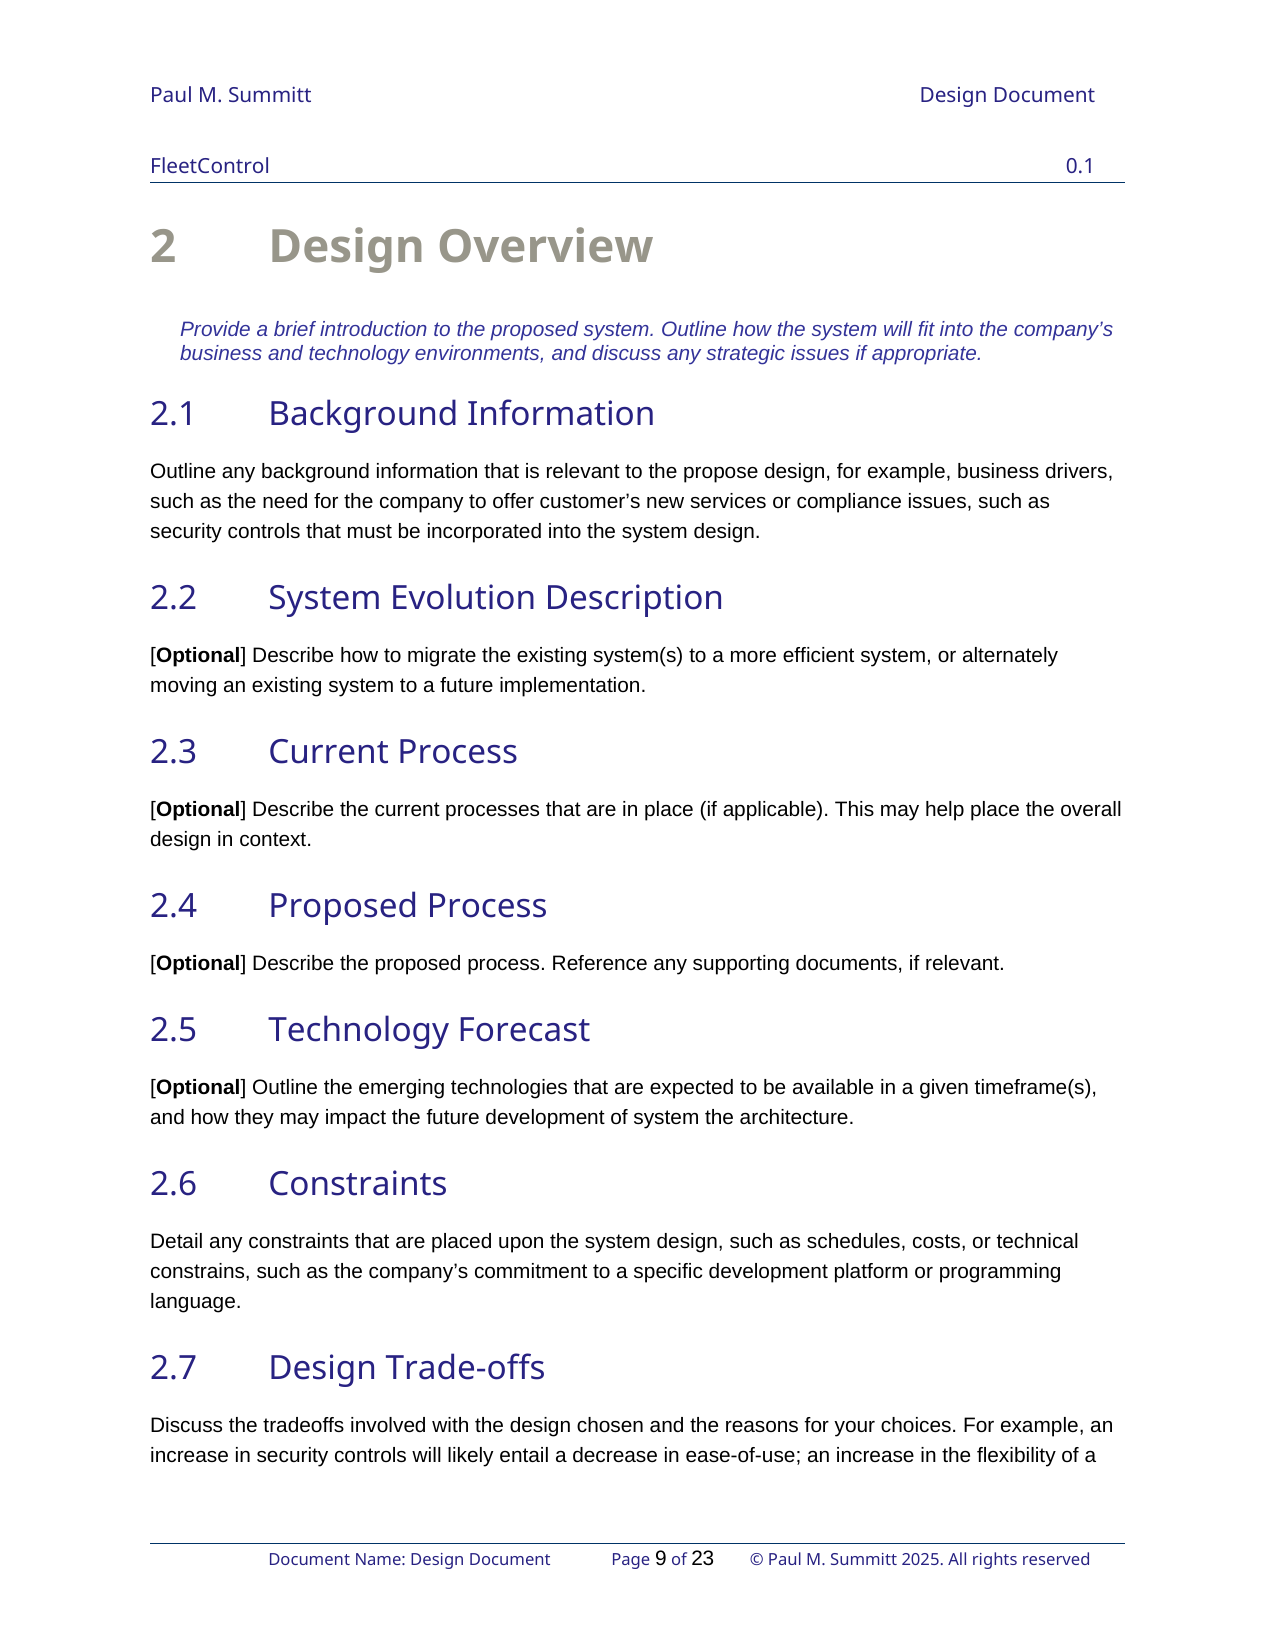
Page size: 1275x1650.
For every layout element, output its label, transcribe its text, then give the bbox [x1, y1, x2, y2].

subtitle Proposed Process [150, 882, 1125, 927]
subtitle Technology Forecast [150, 1006, 1125, 1051]
text [Optional] Describe the proposed process. Reference any supporting documents, if relevant. [150, 951, 1125, 975]
subtitle System Evolution Description [150, 573, 1125, 619]
text Outline any background information that is relevant to the propose design, for example, business drivers, such as the need for the company to offer customer’s new services or compliance issues, such as security controls that must be incorporated into the system design. [150, 459, 1125, 542]
text Discuss the tradeoffs involved with the design chosen and the reasons for your choices. For example, an increase in security controls will likely entail a decrease in ease-of-use; an increase in the flexibility of a [150, 1413, 1125, 1467]
subtitle Design Overview [150, 214, 1125, 276]
text [Optional] Describe how to migrate the existing system(s) to a more efficient system, or alternately moving an existing system to a future implementation. [150, 643, 1125, 697]
subtitle Design Trade-offs [150, 1344, 1125, 1389]
subtitle Background Information [150, 389, 1125, 435]
text [Optional] Describe the current processes that are in place (if applicable). This may help place the overall design in context. [150, 797, 1125, 851]
text Detail any constraints that are placed upon the system design, such as schedules, costs, or technical constrains, such as the company’s commitment to a specific development platform or programming language. [150, 1229, 1125, 1313]
text [Optional] Outline the emerging technologies that are expected to be available in a given timeframe(s), and how they may impact the future development of system the architecture. [150, 1075, 1125, 1129]
subtitle Constraints [150, 1160, 1125, 1205]
subtitle Current Process [150, 727, 1125, 773]
text Provide a brief introduction to the proposed system. Outline how the system will fit into the company’s business and technology environments, and discuss any strategic issues if appropriate. [180, 317, 1125, 364]
